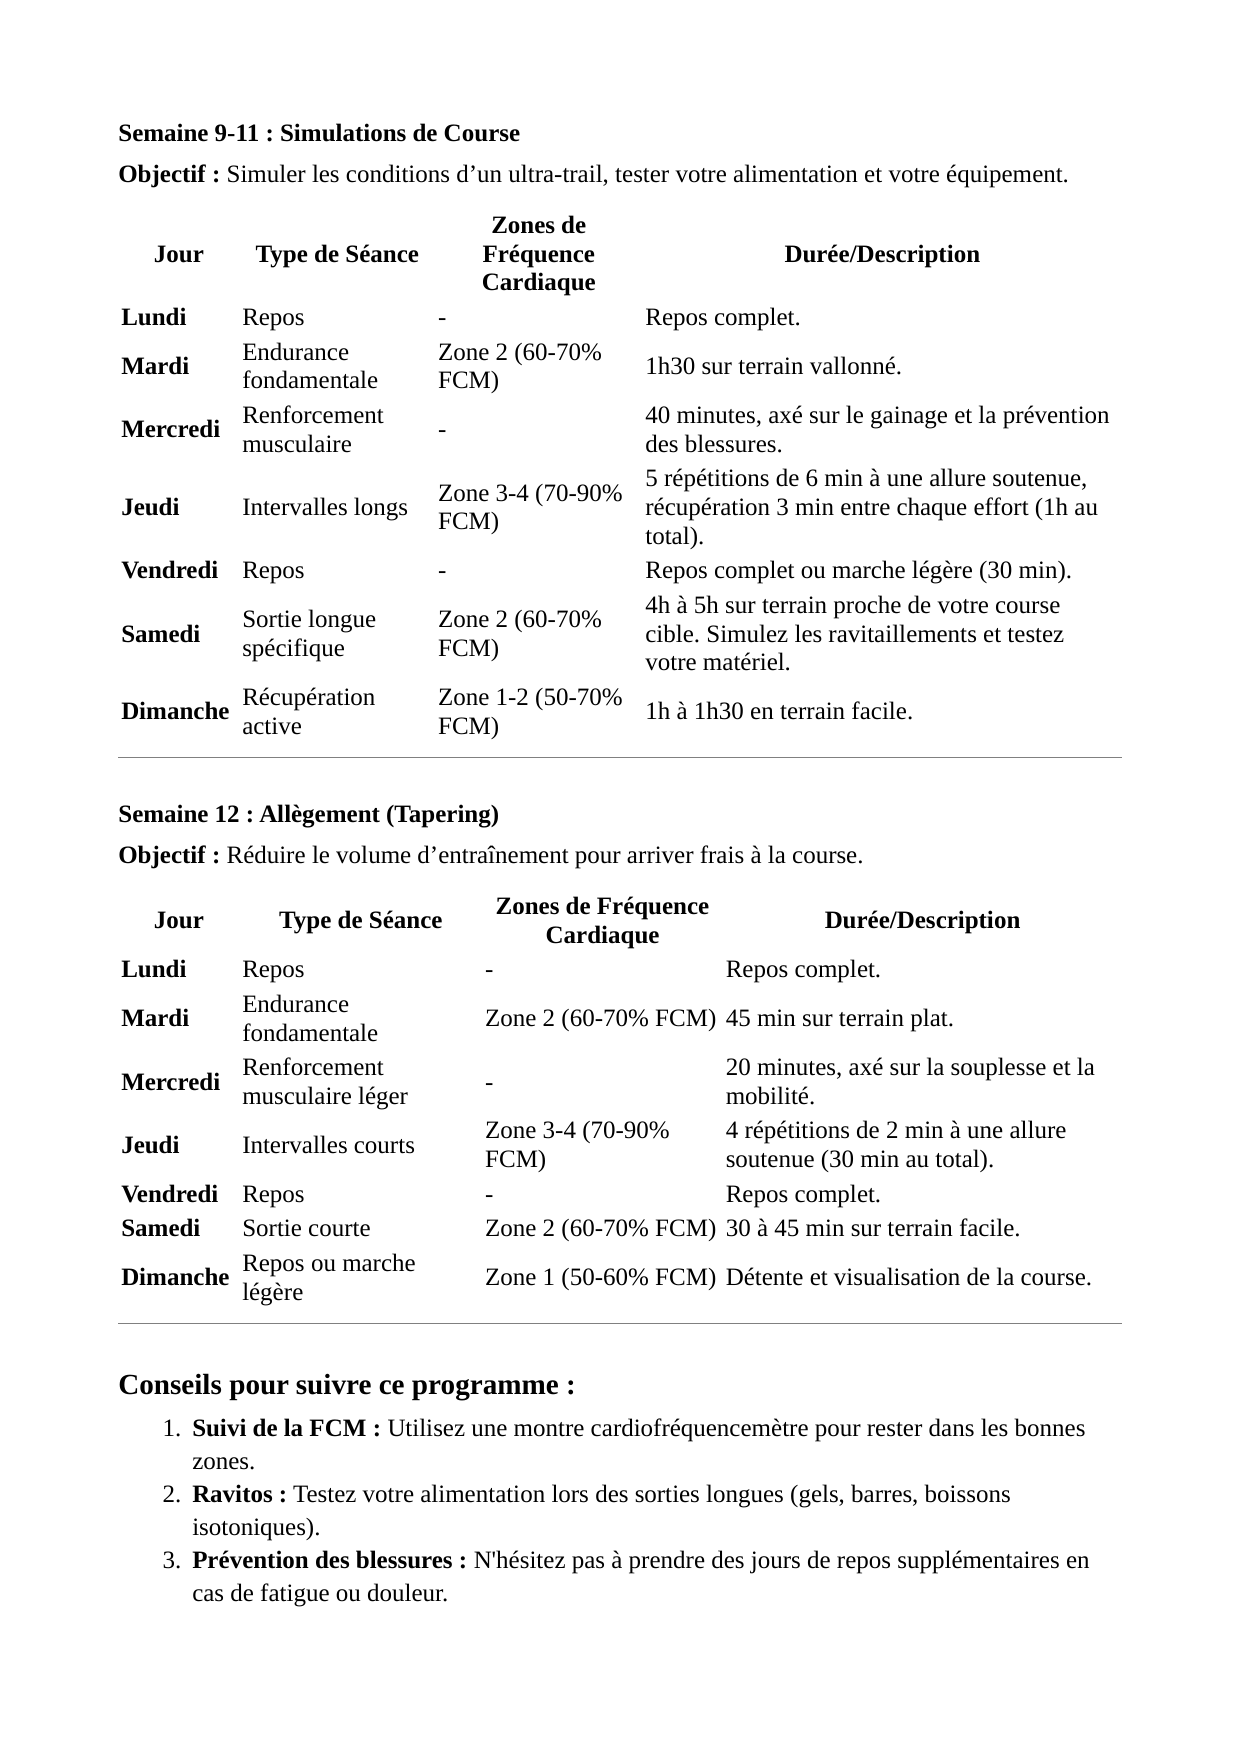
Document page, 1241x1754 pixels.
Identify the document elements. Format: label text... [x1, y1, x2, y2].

table_cell Repos complet. [723, 1176, 1122, 1211]
table_cell Renforcement musculaire léger [239, 1049, 482, 1113]
table_cell Intervalles courts [239, 1113, 482, 1176]
table_cell Récupération active [239, 679, 435, 742]
table_cell Mardi [118, 986, 239, 1049]
table_cell Endurance fondamentale [239, 986, 482, 1049]
table_cell - [435, 299, 642, 334]
table_header Zones de Fréquence Cardiaque [482, 888, 723, 951]
table_cell Zone 2 (60-70% FCM) [435, 587, 642, 679]
table_cell Repos complet ou marche légère (30 min). [642, 553, 1122, 587]
table_cell Zone 3-4 (70-90% FCM) [435, 460, 642, 552]
table_cell Endurance fondamentale [239, 334, 435, 397]
table_cell 45 min sur terrain plat. [723, 986, 1122, 1049]
table_cell 40 minutes, axé sur le gainage et la prévention des blessures. [642, 397, 1122, 460]
table_cell Zone 2 (60-70% FCM) [482, 1211, 723, 1245]
table_cell Lundi [118, 299, 239, 334]
table_cell Zone 1-2 (50-70% FCM) [435, 679, 642, 742]
table_cell Zone 2 (60-70% FCM) [435, 334, 642, 397]
table_cell Repos complet. [642, 299, 1122, 334]
table_header Zones de Fréquence Cardiaque [435, 207, 642, 299]
table_cell 20 minutes, axé sur la souplesse et la mobilité. [723, 1049, 1122, 1113]
table_cell Dimanche [118, 679, 239, 742]
table_cell Zone 2 (60-70% FCM) [482, 986, 723, 1049]
subtitle Semaine 12 : Allègement (Tapering) [118, 799, 1122, 828]
table_cell Dimanche [118, 1245, 239, 1308]
table_header Durée/Description [642, 207, 1122, 299]
table_cell - [482, 1176, 723, 1211]
table_cell 1h30 sur terrain vallonné. [642, 334, 1122, 397]
table_cell Sortie courte [239, 1211, 482, 1245]
table_cell 1h à 1h30 en terrain facile. [642, 679, 1122, 742]
table_cell - [482, 1049, 723, 1113]
table_cell Repos [239, 553, 435, 587]
table_cell Détente et visualisation de la course. [723, 1245, 1122, 1308]
table_header Type de Séance [239, 888, 482, 951]
subtitle Conseils pour suivre ce programme : [118, 1367, 1122, 1401]
table_cell - [435, 397, 642, 460]
table_cell Mardi [118, 334, 239, 397]
table_cell Zone 1 (50-60% FCM) [482, 1245, 723, 1308]
list Prévention des blessures : N'hésitez pas à prendre des jours de repos supplémentaires en cas de fatigue ou douleur. [162, 1545, 1122, 1607]
table_cell - [482, 951, 723, 986]
subtitle Semaine 9-11 : Simulations de Course [118, 118, 1122, 147]
table_cell Vendredi [118, 1176, 239, 1211]
table_cell Samedi [118, 587, 239, 679]
table_cell Renforcement musculaire [239, 397, 435, 460]
table_cell Mercredi [118, 1049, 239, 1113]
table_cell Sortie longue spécifique [239, 587, 435, 679]
table_header Jour [118, 888, 239, 951]
table_cell Samedi [118, 1211, 239, 1245]
table_cell Zone 3-4 (70-90% FCM) [482, 1113, 723, 1176]
table_cell 5 répétitions de 6 min à une allure soutenue, récupération 3 min entre chaque effort (1h au total). [642, 460, 1122, 552]
text Objectif : Simuler les conditions d’un ultra-trail, tester votre alimentation et votre équipement. [118, 159, 1122, 188]
table_cell 4h à 5h sur terrain proche de votre course cible. Simulez les ravitaillements et testez votre matériel. [642, 587, 1122, 679]
table_cell Repos [239, 1176, 482, 1211]
table_cell Repos complet. [723, 951, 1122, 986]
table_cell Intervalles longs [239, 460, 435, 552]
table_cell Mercredi [118, 397, 239, 460]
table_cell Repos ou marche légère [239, 1245, 482, 1308]
table_cell Jeudi [118, 460, 239, 552]
table_cell Repos [239, 299, 435, 334]
table_header Jour [118, 207, 239, 299]
table_cell 30 à 45 min sur terrain facile. [723, 1211, 1122, 1245]
table_header Durée/Description [723, 888, 1122, 951]
table_cell Vendredi [118, 553, 239, 587]
table_cell Jeudi [118, 1113, 239, 1176]
table_cell 4 répétitions de 2 min à une allure soutenue (30 min au total). [723, 1113, 1122, 1176]
text Objectif : Réduire le volume d’entraînement pour arriver frais à la course. [118, 840, 1122, 869]
table_cell - [435, 553, 642, 587]
list Ravitos : Testez votre alimentation lors des sorties longues (gels, barres, boissons isotoniques). [162, 1479, 1122, 1541]
table_cell Repos [239, 951, 482, 986]
table_cell Lundi [118, 951, 239, 986]
list Suivi de la FCM : Utilisez une montre cardiofréquencemètre pour rester dans les bonnes zones. [162, 1413, 1122, 1475]
table_header Type de Séance [239, 207, 435, 299]
